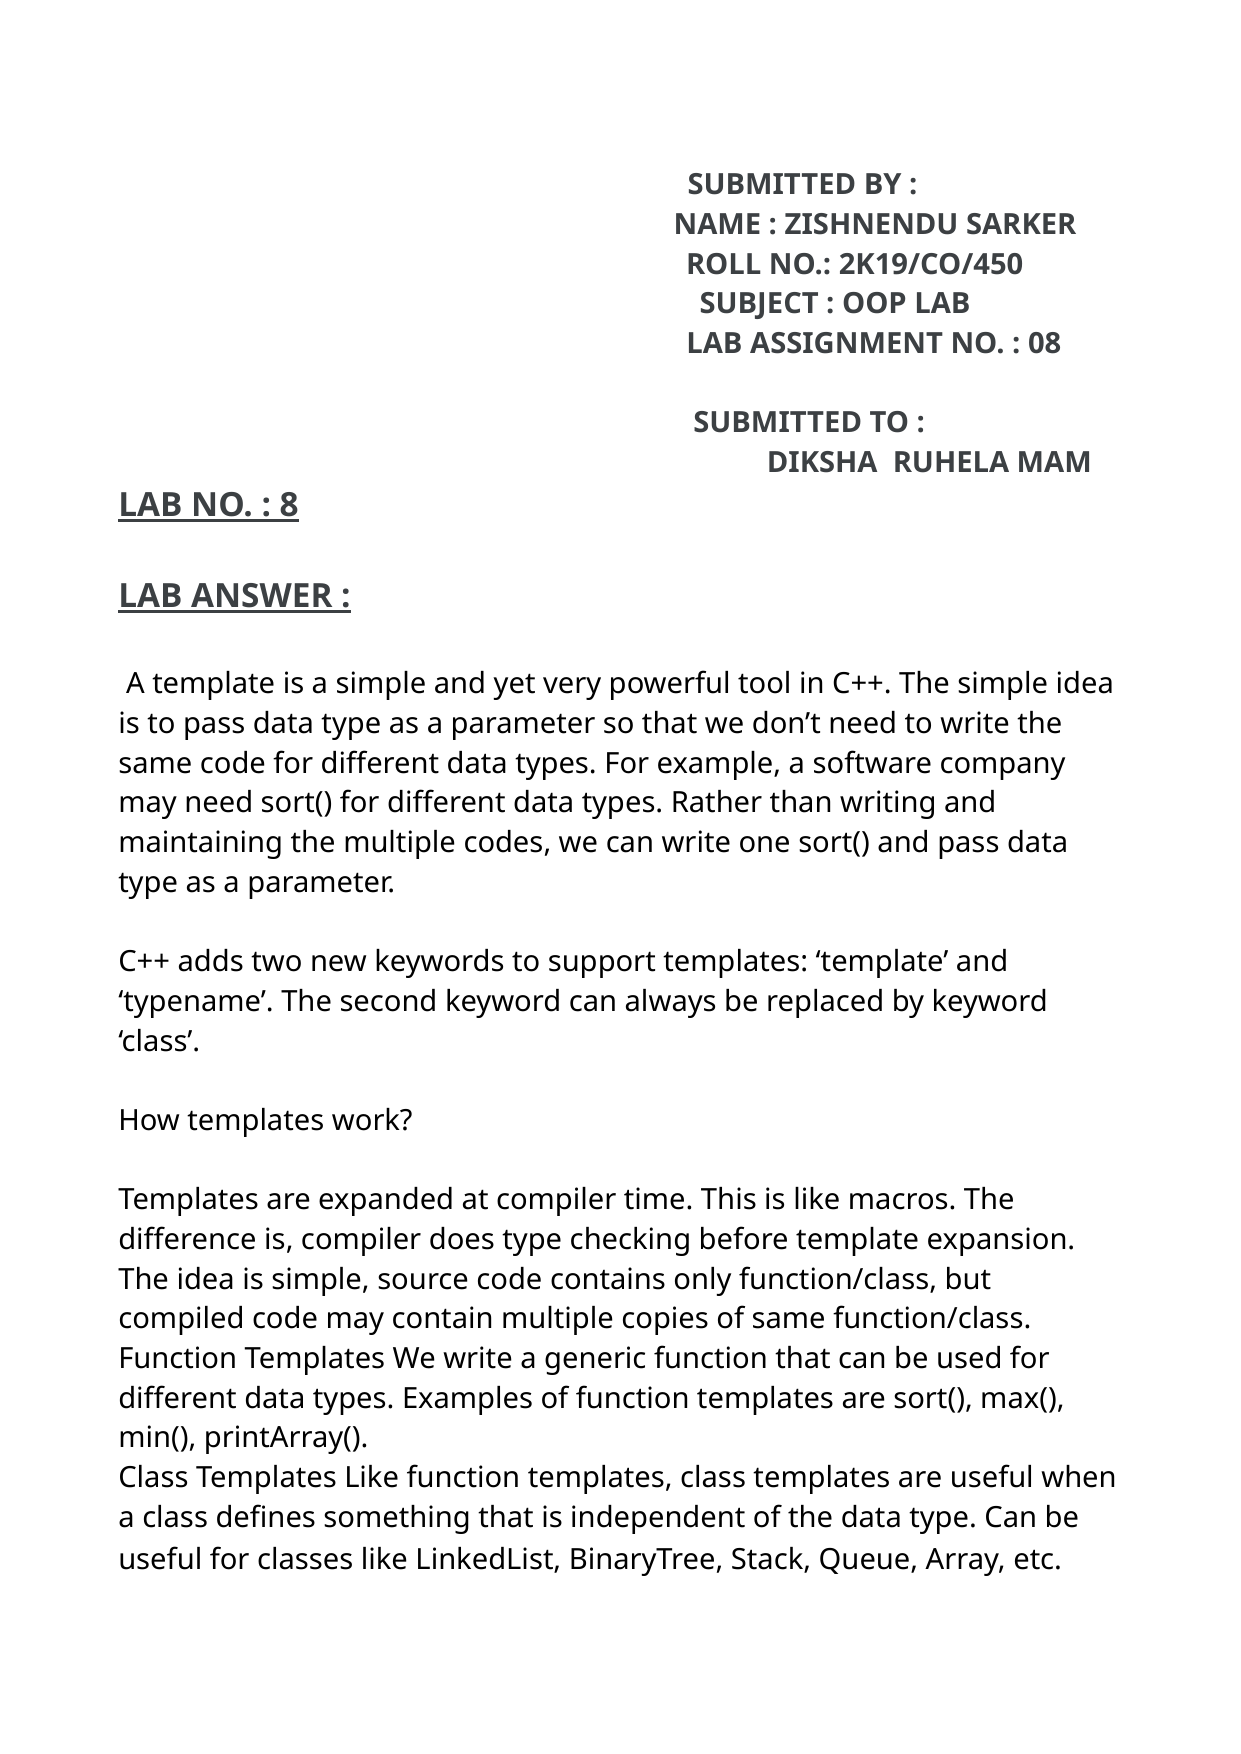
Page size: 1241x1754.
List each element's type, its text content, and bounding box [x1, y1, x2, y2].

text How templates work? [118, 1099, 1122, 1139]
text A template is a simple and yet very powerful tool in C++. The simple idea is to pass data type as a parameter so that we don’t need to write the same code for different data types. For example, a software company may need sort() for different data types. Rather than writing and maintaining the multiple codes, we can write one sort() and pass data type as a parameter. [118, 663, 1122, 901]
text NAME : ZISHNENDU SARKER [118, 203, 1122, 243]
text LAB ASSIGNMENT NO. : 08 [118, 322, 1122, 362]
text LAB NO. : 8 [118, 481, 1122, 526]
text SUBMITTED BY : [118, 163, 1122, 203]
text Templates are expanded at compiler time. This is like macros. The difference is, compiler does type checking before template expansion. The idea is simple, source code contains only function/class, but compiled code may contain multiple copies of same function/class. [118, 1179, 1122, 1337]
text C++ adds two new keywords to support templates: ‘template’ and ‘typename’. The second keyword can always be replaced by keyword ‘class’. [118, 941, 1122, 1059]
text SUBMITTED TO : [118, 402, 1122, 441]
text Class Templates Like function templates, class templates are useful when a class defines something that is independent of the data type. Can be useful for classes like LinkedList, BinaryTree, Stack, Queue, Array, etc. [118, 1456, 1122, 1578]
text LAB ANSWER : [118, 572, 1122, 617]
text DIKSHA RUHELA MAM [118, 441, 1122, 481]
text ROLL NO.: 2K19/CO/450 [118, 243, 1122, 283]
text Function Templates We write a generic function that can be used for different data types. Examples of function templates are sort(), max(), min(), printArray(). [118, 1337, 1122, 1456]
text SUBJECT : OOP LAB [118, 283, 1122, 322]
